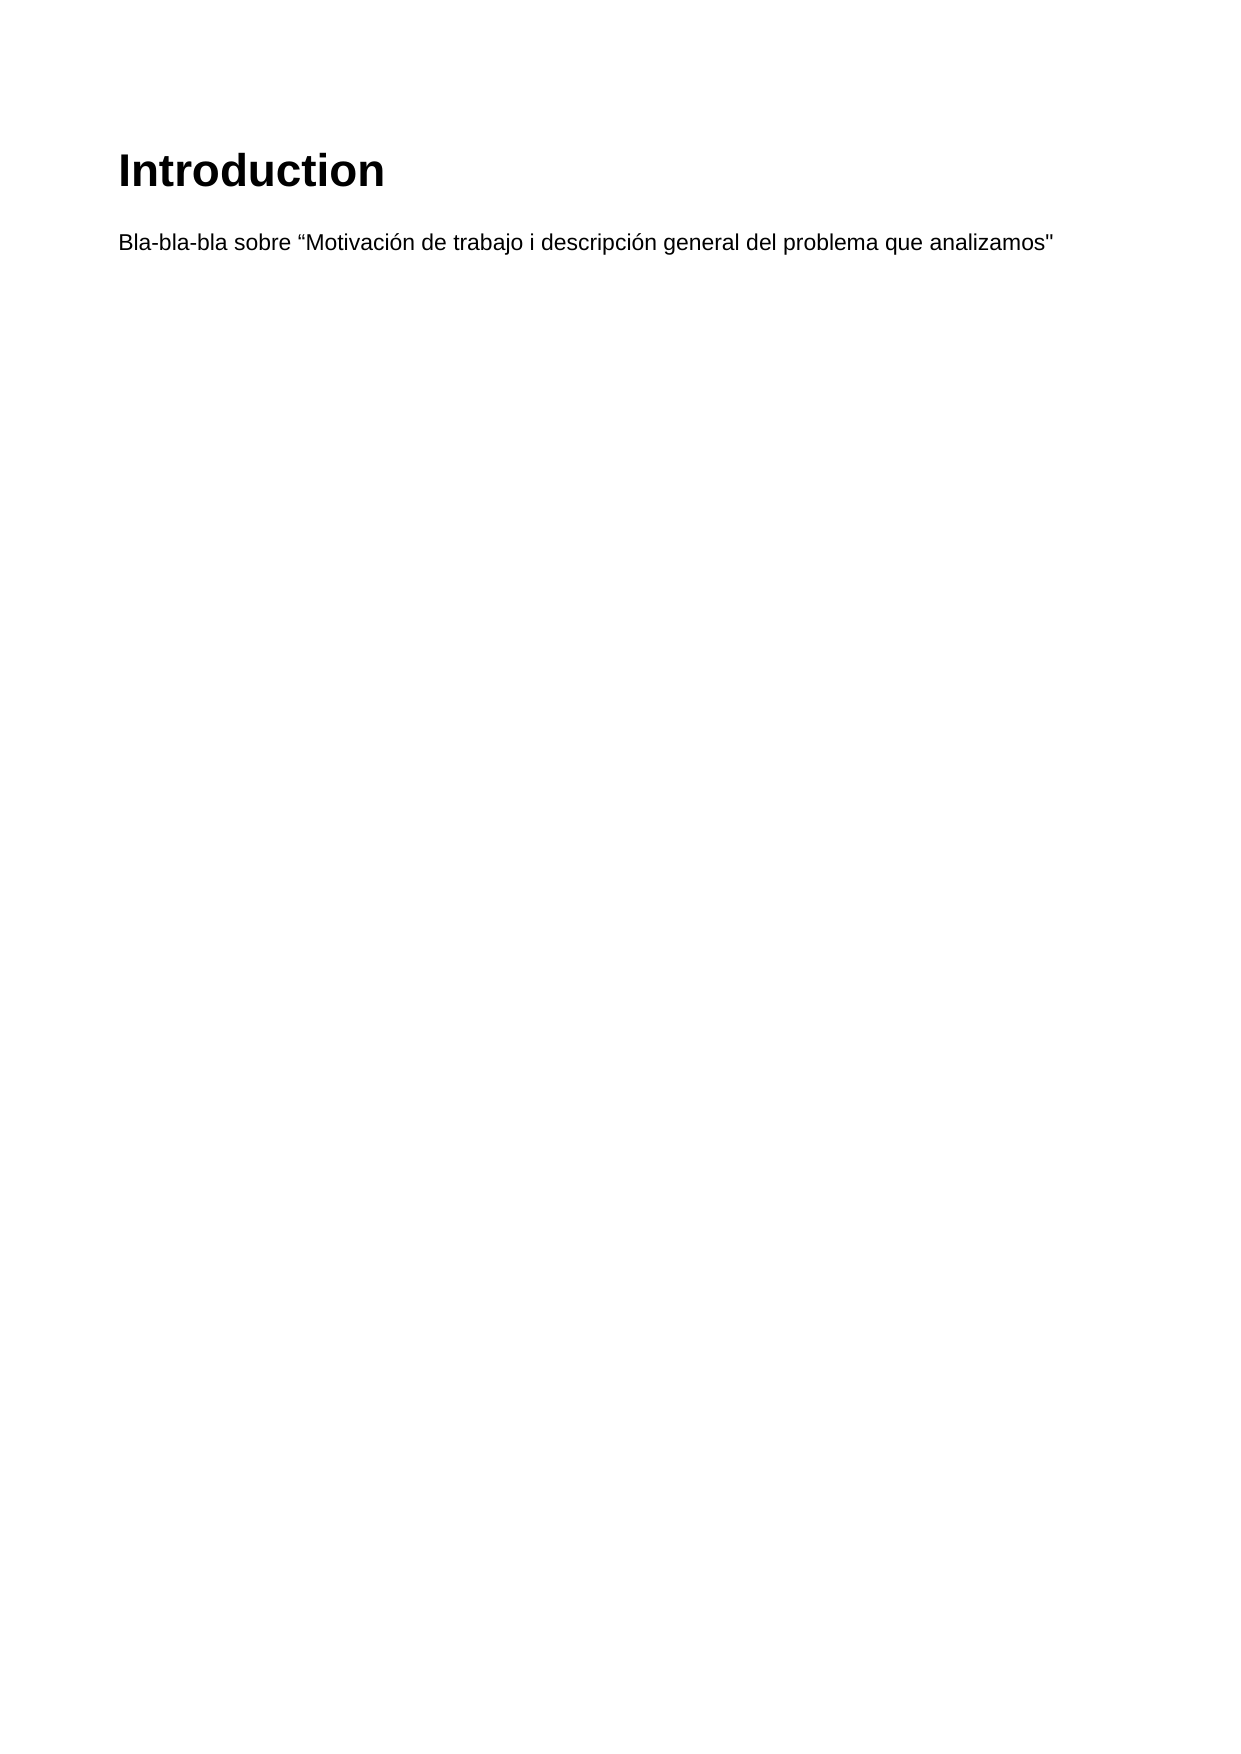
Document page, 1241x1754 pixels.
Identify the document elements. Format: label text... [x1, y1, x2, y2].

subtitle Introduction [118, 143, 1122, 196]
text Bla-bla-bla sobre “Motivación de trabajo i descripción general del problema que analizamos" [118, 229, 1122, 255]
